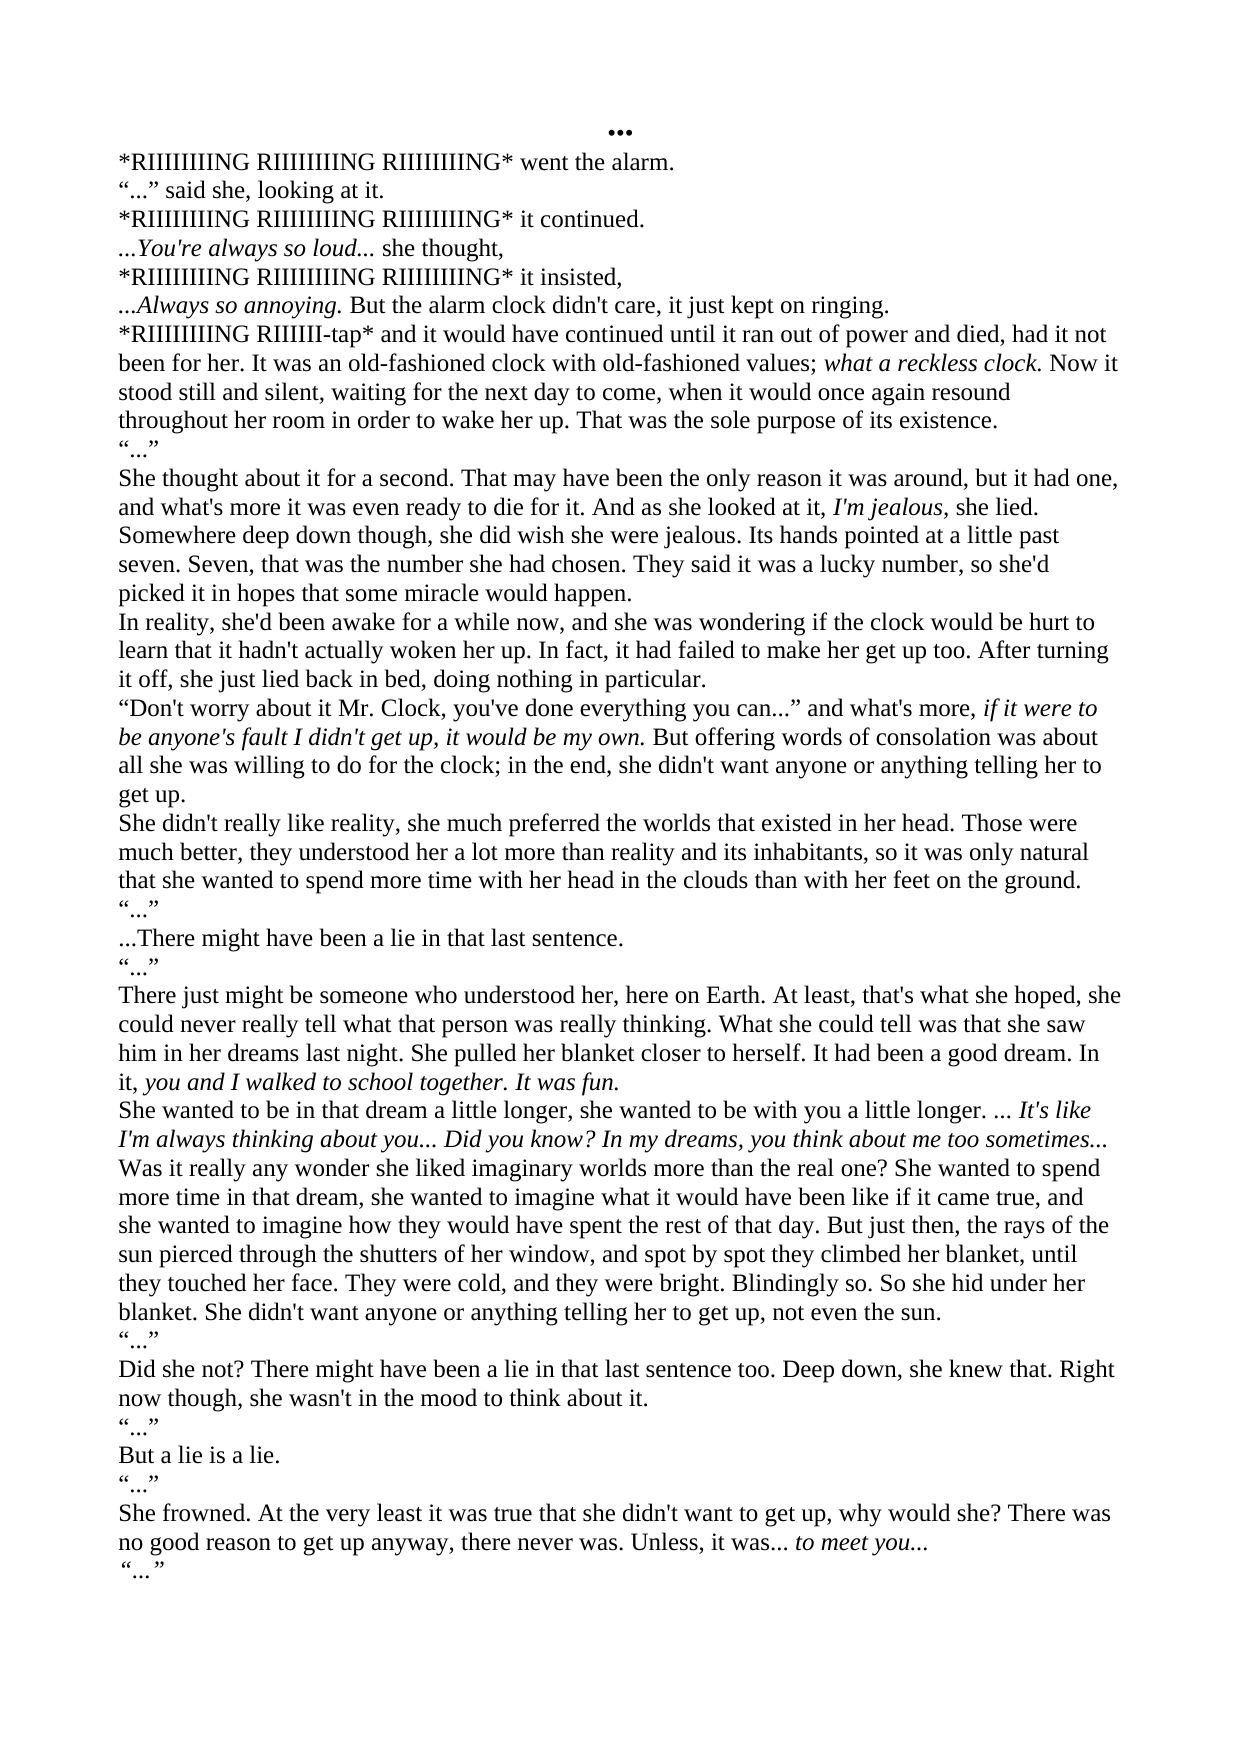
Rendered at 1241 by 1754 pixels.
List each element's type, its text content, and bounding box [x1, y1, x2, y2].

text In reality, she'd been awake for a while now, and she was wondering if the clock would be hurt to learn that it hadn't actually woken her up. In fact, it had failed to make her get up too. After turning it off, she just lied back in bed, doing nothing in particular. [118, 607, 1122, 693]
text *RIIIIIIIING RIIIIII-tap* and it would have continued until it ran out of power and died, had it not been for her. It was an old-fashioned clock with old-fashioned values; what a reckless clock. Now it stood still and silent, waiting for the next day to come, when it would once again resound throughout her room in order to wake her up. That was the sole purpose of its existence. [118, 319, 1122, 434]
text ...There might have been a lie in that last sentence. [118, 923, 1122, 952]
text Did she not? There might have been a lie in that last sentence too. Deep down, she knew that. Right now though, she wasn't in the mood to think about it. [118, 1354, 1122, 1412]
text But a lie is a lie. [118, 1441, 1122, 1469]
text “...” [118, 894, 1122, 923]
text *RIIIIIIIING RIIIIIIIING RIIIIIIIING* it continued. [118, 204, 1122, 233]
text “...” [118, 1326, 1122, 1354]
text “Don't worry about it Mr. Clock, you've done everything you can...” and what's more, if it were to be anyone's fault I didn't get up, it would be my own. But offering words of consolation was about all she was willing to do for the clock; in the end, she didn't want anyone or anything telling her to get up. [118, 693, 1122, 808]
text There just might be someone who understood her, here on Earth. At least, that's what she hoped, she could never really tell what that person was really thinking. What she could tell was that she saw him in her dreams last night. She pulled her blanket closer to herself. It had been a good dream. In it, you and I walked to school together. It was fun. [118, 981, 1122, 1096]
text ...Always so annoying. But the alarm clock didn't care, it just kept on ringing. [118, 291, 1122, 319]
text “...” said she, looking at it. [118, 176, 1122, 204]
text *RIIIIIIIING RIIIIIIIING RIIIIIIIING* it insisted, [118, 262, 1122, 291]
text “...” [118, 434, 1122, 463]
text “...” [118, 1469, 1122, 1498]
text She didn't really like reality, she much preferred the worlds that existed in her head. Those were much better, they understood her a lot more than reality and its inhabitants, so it was only natural that she wanted to spend more time with her head in the clouds than with her feet on the ground. [118, 808, 1122, 894]
text *RIIIIIIIING RIIIIIIIING RIIIIIIIING* went the alarm. [118, 147, 1122, 176]
text ••• [118, 118, 1122, 147]
text She wanted to be in that dream a little longer, she wanted to be with you a little longer. ... It's like I'm always thinking about you... Did you know? In my dreams, you think about me too sometimes... Was it really any wonder she liked imaginary worlds more than the real one? She wanted to spend more time in that dream, she wanted to imagine what it would have been like if it came true, and she wanted to imagine how they would have spent the rest of that day. But just then, the rays of the sun pierced through the shutters of her window, and spot by spot they climbed her blanket, until they touched her face. They were cold, and they were bright. Blindingly so. So she hid under her blanket. She didn't want anyone or anything telling her to get up, not even the sun. [118, 1096, 1122, 1326]
text “...” [118, 952, 1122, 981]
text She thought about it for a second. That may have been the only reason it was around, but it had one, and what's more it was even ready to die for it. And as she looked at it, I'm jealous, she lied. Somewhere deep down though, she did wish she were jealous. Its hands pointed at a little past seven. Seven, that was the number she had chosen. They said it was a lucky number, so she'd picked it in hopes that some miracle would happen. [118, 463, 1122, 607]
text She frowned. At the very least it was true that she didn't want to get up, why would she? There was no good reason to get up anyway, there never was. Unless, it was... to meet you... [118, 1498, 1122, 1556]
text ...You're always so loud... she thought, [118, 233, 1122, 262]
text “...” [118, 1412, 1122, 1441]
text “...” [118, 1556, 1122, 1584]
